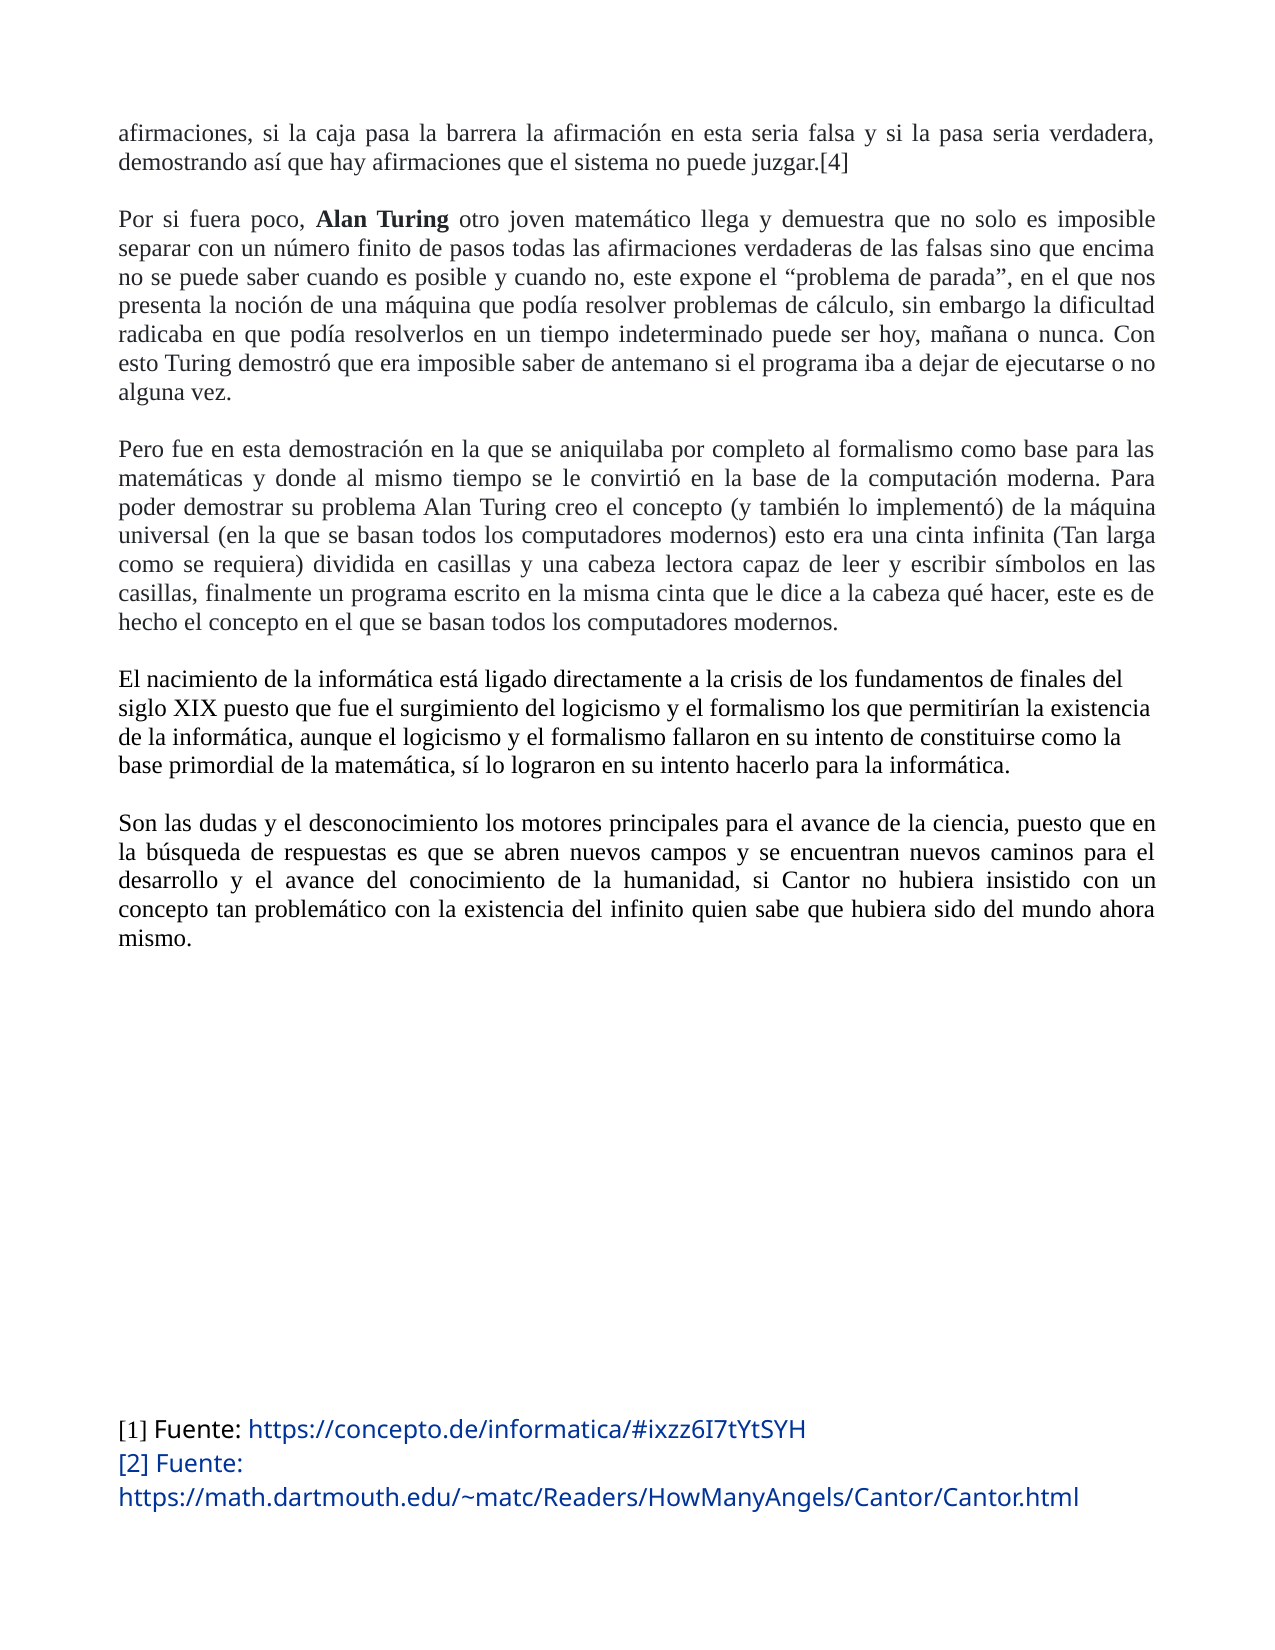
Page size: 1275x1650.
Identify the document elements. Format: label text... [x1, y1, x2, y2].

text Son las dudas y el desconocimiento los motores principales para el avance de la ciencia, puesto que en la búsqueda de respuestas es que se abren nuevos campos y se encuentran nuevos caminos para el desarrollo y el avance del conocimiento de la humanidad, si Cantor no hubiera insistido con un concepto tan problemático con la existencia del infinito quien sabe que hubiera sido del mundo ahora mismo. [118, 808, 1157, 952]
text afirmaciones, si la caja pasa la barrera la afirmación en esta seria falsa y si la pasa seria verdadera, demostrando así que hay afirmaciones que el sistema no puede juzgar.[4] [118, 118, 1157, 176]
text [1] Fuente: https://concepto.de/informatica/#ixzz6I7tYtSYH [118, 1412, 1157, 1446]
text Por si fuera poco, Alan Turing otro joven matemático llega y demuestra que no solo es imposible separar con un número finito de pasos todas las afirmaciones verdaderas de las falsas sino que encima no se puede saber cuando es posible y cuando no, este expone el “problema de parada”, en el que nos presenta la noción de una máquina que podía resolver problemas de cálculo, sin embargo la dificultad radicaba en que podía resolverlos en un tiempo indeterminado puede ser hoy, mañana o nunca. Con esto Turing demostró que era imposible saber de antemano si el programa iba a dejar de ejecutarse o no alguna vez. [118, 204, 1157, 406]
text El nacimiento de la informática está ligado directamente a la crisis de los fundamentos de finales del siglo XIX puesto que fue el surgimiento del logicismo y el formalismo los que permitirían la existencia de la informática, aunque el logicismo y el formalismo fallaron en su intento de constituirse como la base primordial de la matemática, sí lo lograron en su intento hacerlo para la informática. [118, 664, 1157, 779]
text [2] Fuente: https://math.dartmouth.edu/~matc/Readers/HowManyAngels/Cantor/Cantor.html [118, 1446, 1157, 1514]
text Pero fue en esta demostración en la que se aniquilaba por completo al formalismo como base para las matemáticas y donde al mismo tiempo se le convirtió en la base de la computación moderna. Para poder demostrar su problema Alan Turing creo el concepto (y también lo implementó) de la máquina universal (en la que se basan todos los computadores modernos) esto era una cinta infinita (Tan larga como se requiera) dividida en casillas y una cabeza lectora capaz de leer y escribir símbolos en las casillas, finalmente un programa escrito en la misma cinta que le dice a la cabeza qué hacer, este es de hecho el concepto en el que se basan todos los computadores modernos. [118, 434, 1157, 636]
